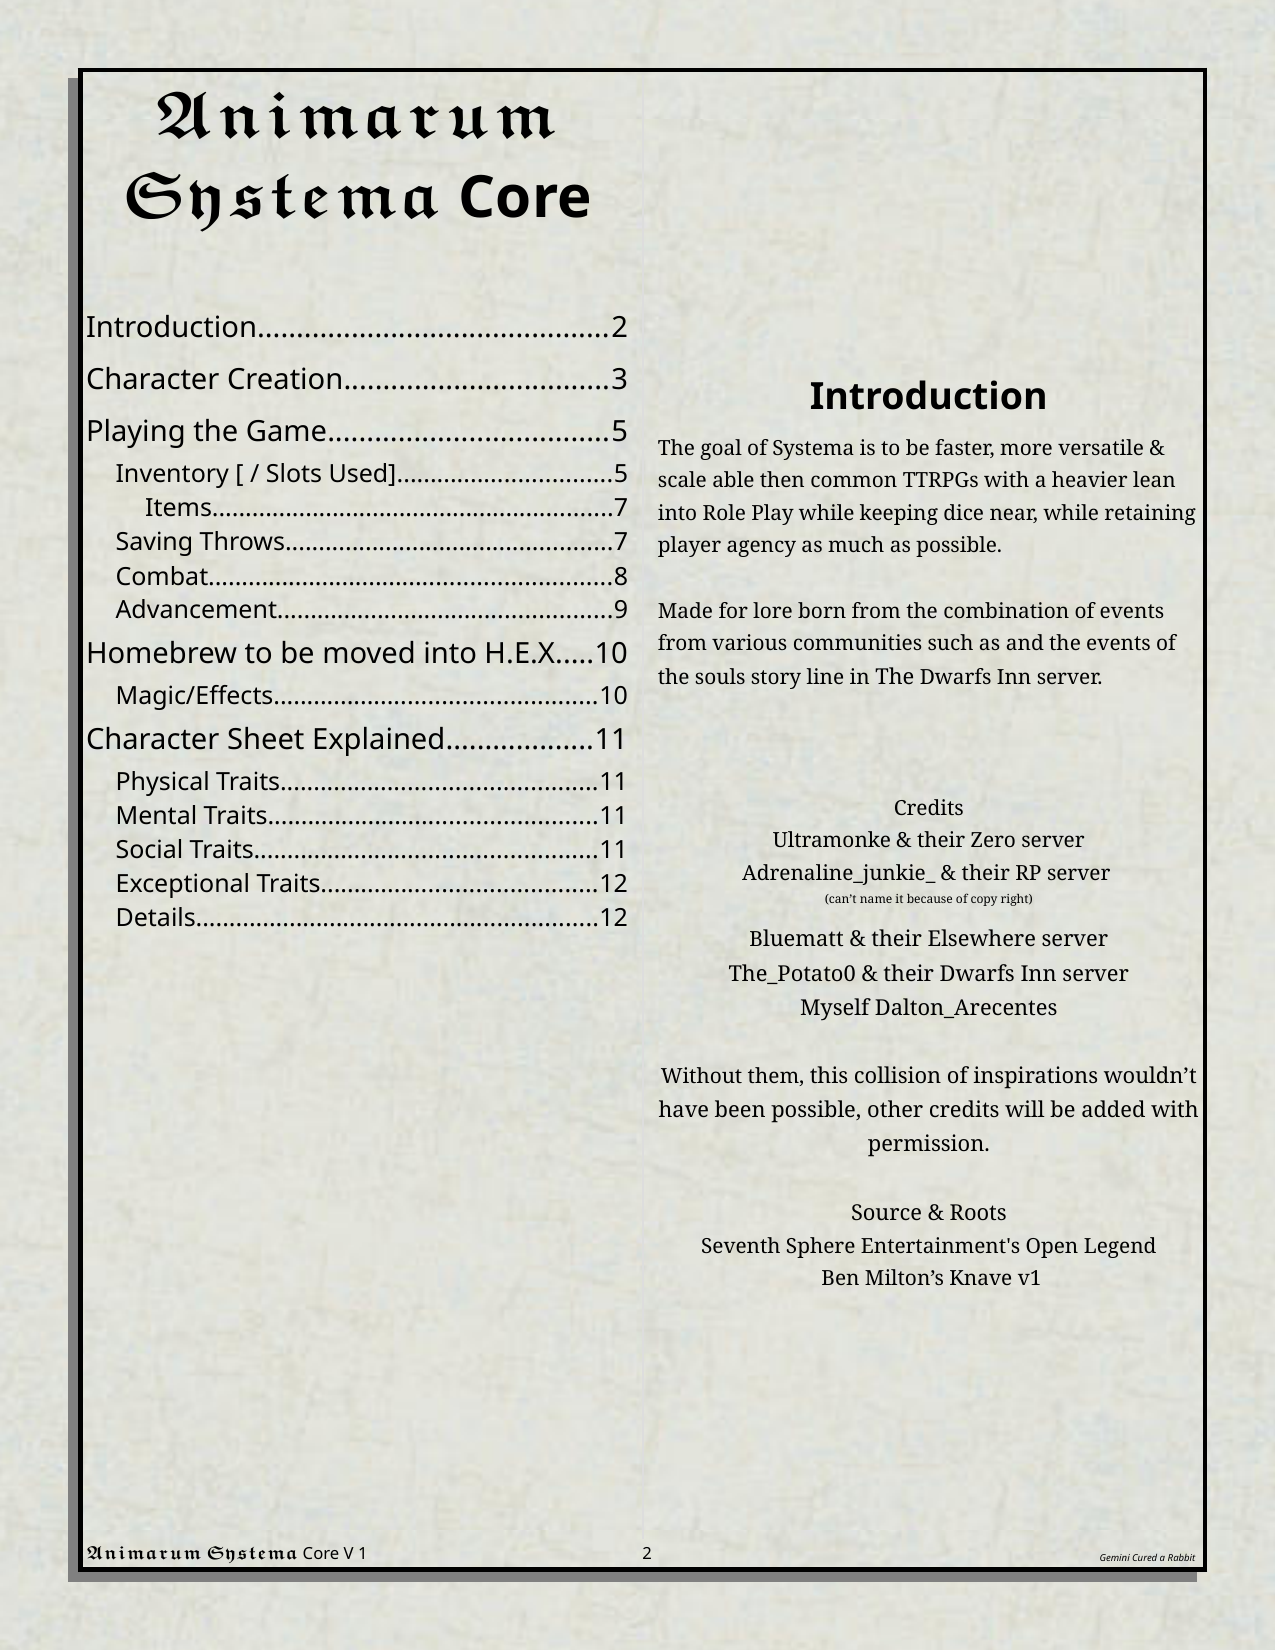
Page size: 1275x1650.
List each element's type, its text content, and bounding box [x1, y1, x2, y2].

text Advancement 9 [115, 592, 628, 626]
text Magic/Effects 10 [115, 678, 628, 712]
text Introduction 2 [86, 307, 628, 346]
title 𝕬𝖓𝖎𝖒𝖆𝖗𝖚𝖒 𝕾𝖞𝖘𝖙𝖊𝖒𝖆 Core [86, 75, 628, 234]
text Exceptional Traits 12 [115, 866, 628, 900]
text Mental Traits 11 [115, 798, 628, 832]
text Details 12 [115, 900, 628, 934]
text Items 7 [145, 490, 628, 524]
text Inventory [ / Slots Used] 5 [115, 456, 628, 490]
text Playing the Game 5 [86, 410, 628, 450]
text Social Traits 11 [115, 832, 628, 866]
text Character Sheet Explained 11 [86, 718, 628, 758]
text Physical Traits 11 [115, 764, 628, 798]
text Combat 8 [115, 558, 628, 592]
text The goal of Systema is to be faster, more versatile & scale able then common TTRPGs with a heavier lean into Role Play while keeping dice near, while retaining player agency as much as possible. Made for lore born from the combination of events from various communities such as and the events of the souls story line in The Dwarfs Inn server. [658, 433, 1199, 691]
text Character Creation 3 [86, 358, 628, 398]
text Saving Throws 7 [115, 524, 628, 558]
text Credits Ultramonke & their Zero server Adrenaline_junkie_ & their RP server (can’t name it because of copy right) Bluematt & their Elsewhere server The_Potato0 & their Dwarfs Inn server Myself Dalton_Arecentes Without them, this collision of inspirations wouldn’t have been possible, other credits will be added with permission. Source & Roots Seventh Sphere Entertainment's Open Legend Ben Milton’s Knave v1 [658, 793, 1199, 1520]
subtitle Introduction [658, 369, 1199, 420]
text Homebrew to be moved into H.E.X. 10 [86, 632, 628, 672]
picture [0, 0, 1275, 1650]
